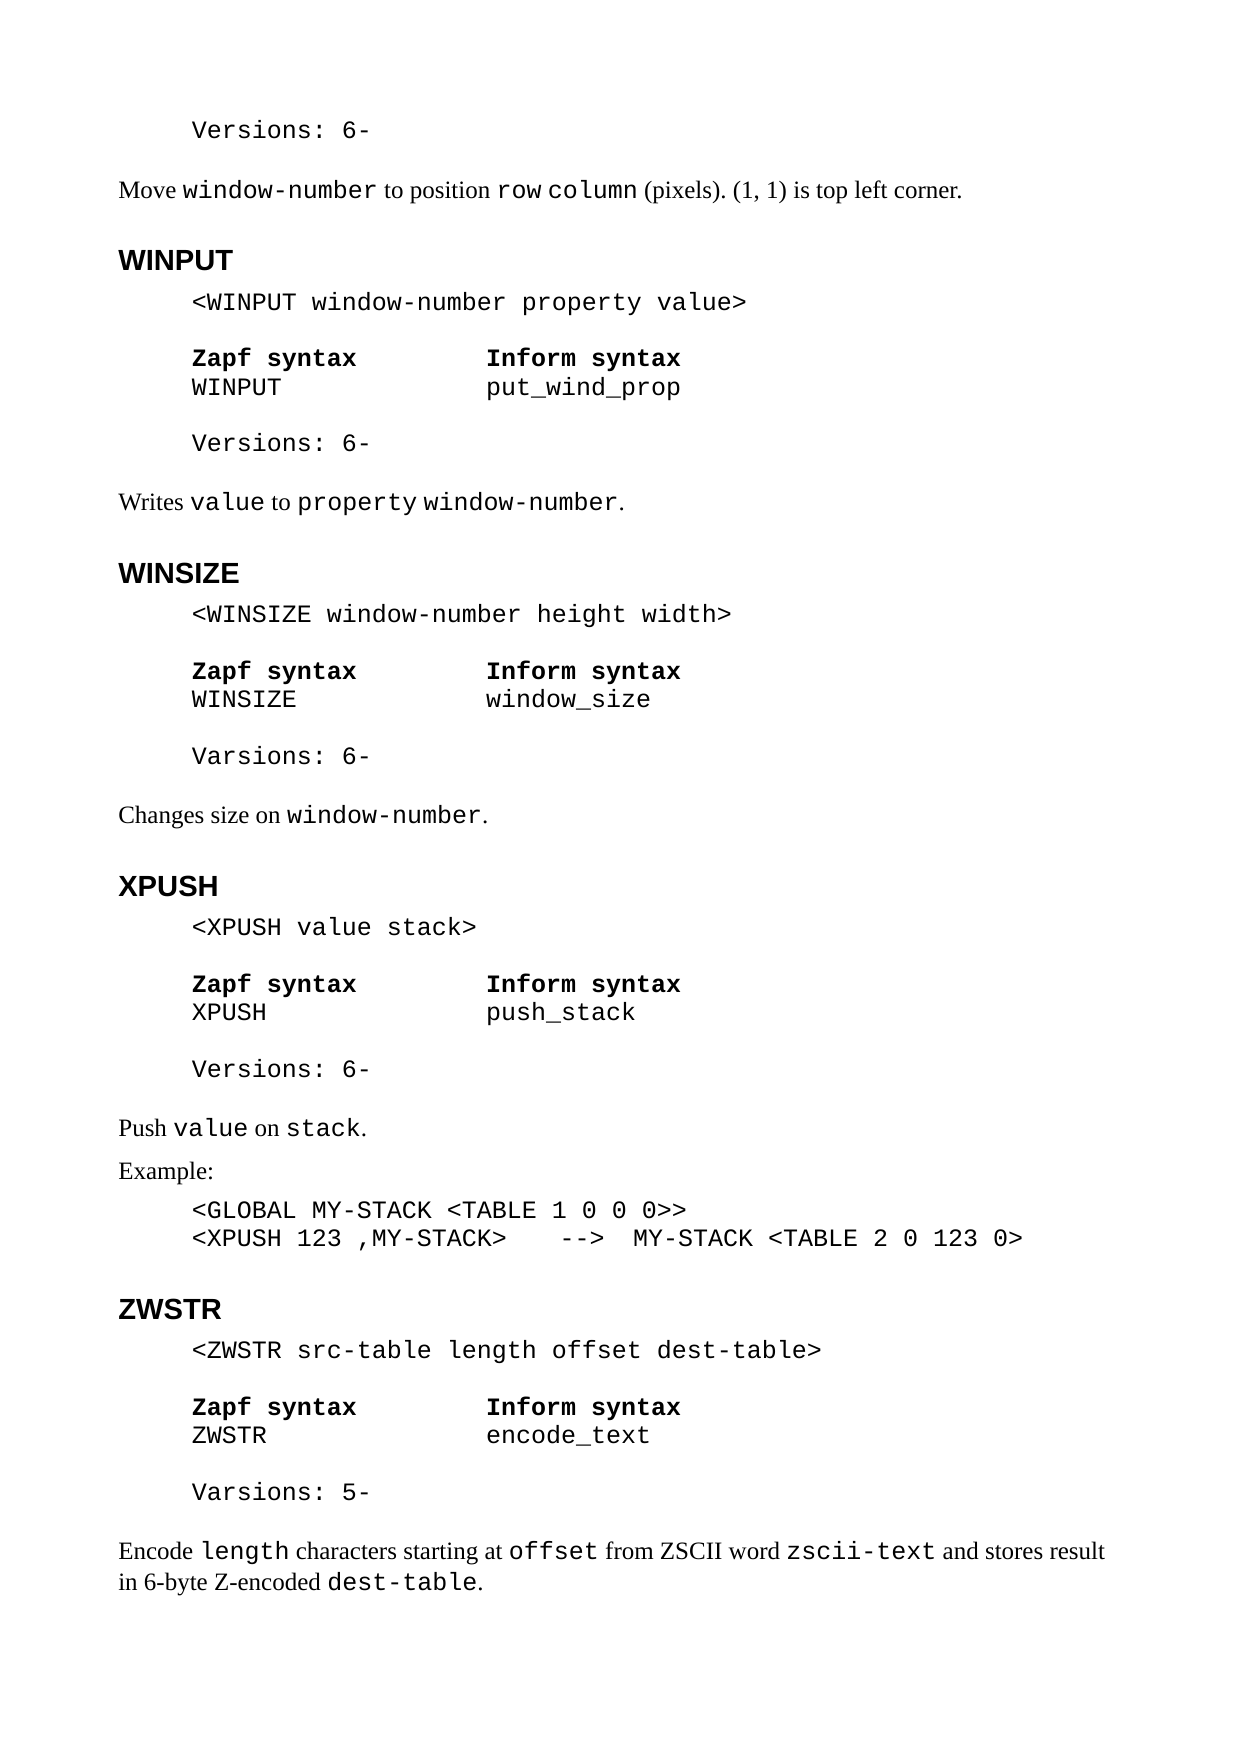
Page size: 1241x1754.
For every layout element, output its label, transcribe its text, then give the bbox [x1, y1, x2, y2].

text Varsions: 5- [192, 1479, 1122, 1508]
text Encode length characters starting at offset from ZSCII word zscii-text and stores result in 6-byte Z-encoded dest-table. [118, 1536, 1122, 1598]
text Example: [118, 1156, 1122, 1185]
subtitle XPUSH [118, 868, 1122, 902]
subtitle ZWSTR [118, 1292, 1122, 1325]
text Zapf syntax Inform syntax [192, 346, 1122, 374]
text <XPUSH value stack> [192, 914, 1122, 943]
text Zapf syntax Inform syntax [192, 1394, 1122, 1423]
subtitle WINSIZE [118, 556, 1122, 589]
text <GLOBAL MY-STACK <TABLE 1 0 0 0>> <XPUSH 123 ,MY-STACK> --> MY-STACK <TABLE 2 0 123 0> [118, 1197, 1122, 1254]
text <ZWSTR src-table length offset dest-table> [192, 1338, 1122, 1366]
text Push value on stack. [118, 1113, 1122, 1144]
text Writes value to property window-number. [118, 487, 1122, 518]
text Move window-number to position row column (pixels). (1, 1) is top left corner. [118, 175, 1122, 206]
text Versions: 6- [192, 431, 1122, 459]
text XPUSH push_stack [192, 999, 1122, 1028]
text <WINSIZE window-number height width> [192, 602, 1122, 630]
subtitle WINPUT [118, 243, 1122, 277]
text WINPUT put_wind_prop [192, 374, 1122, 402]
text Varsions: 6- [192, 743, 1122, 772]
text Versions: 6- [192, 1056, 1122, 1084]
text <WINPUT window-number property value> [192, 289, 1122, 317]
text Versions: 6- [192, 118, 1122, 146]
text ZWSTR encode_text [192, 1423, 1122, 1451]
text Zapf syntax Inform syntax [192, 658, 1122, 687]
text Changes size on window-number. [118, 800, 1122, 831]
text WINSIZE window_size [192, 687, 1122, 715]
text Zapf syntax Inform syntax [192, 971, 1122, 999]
